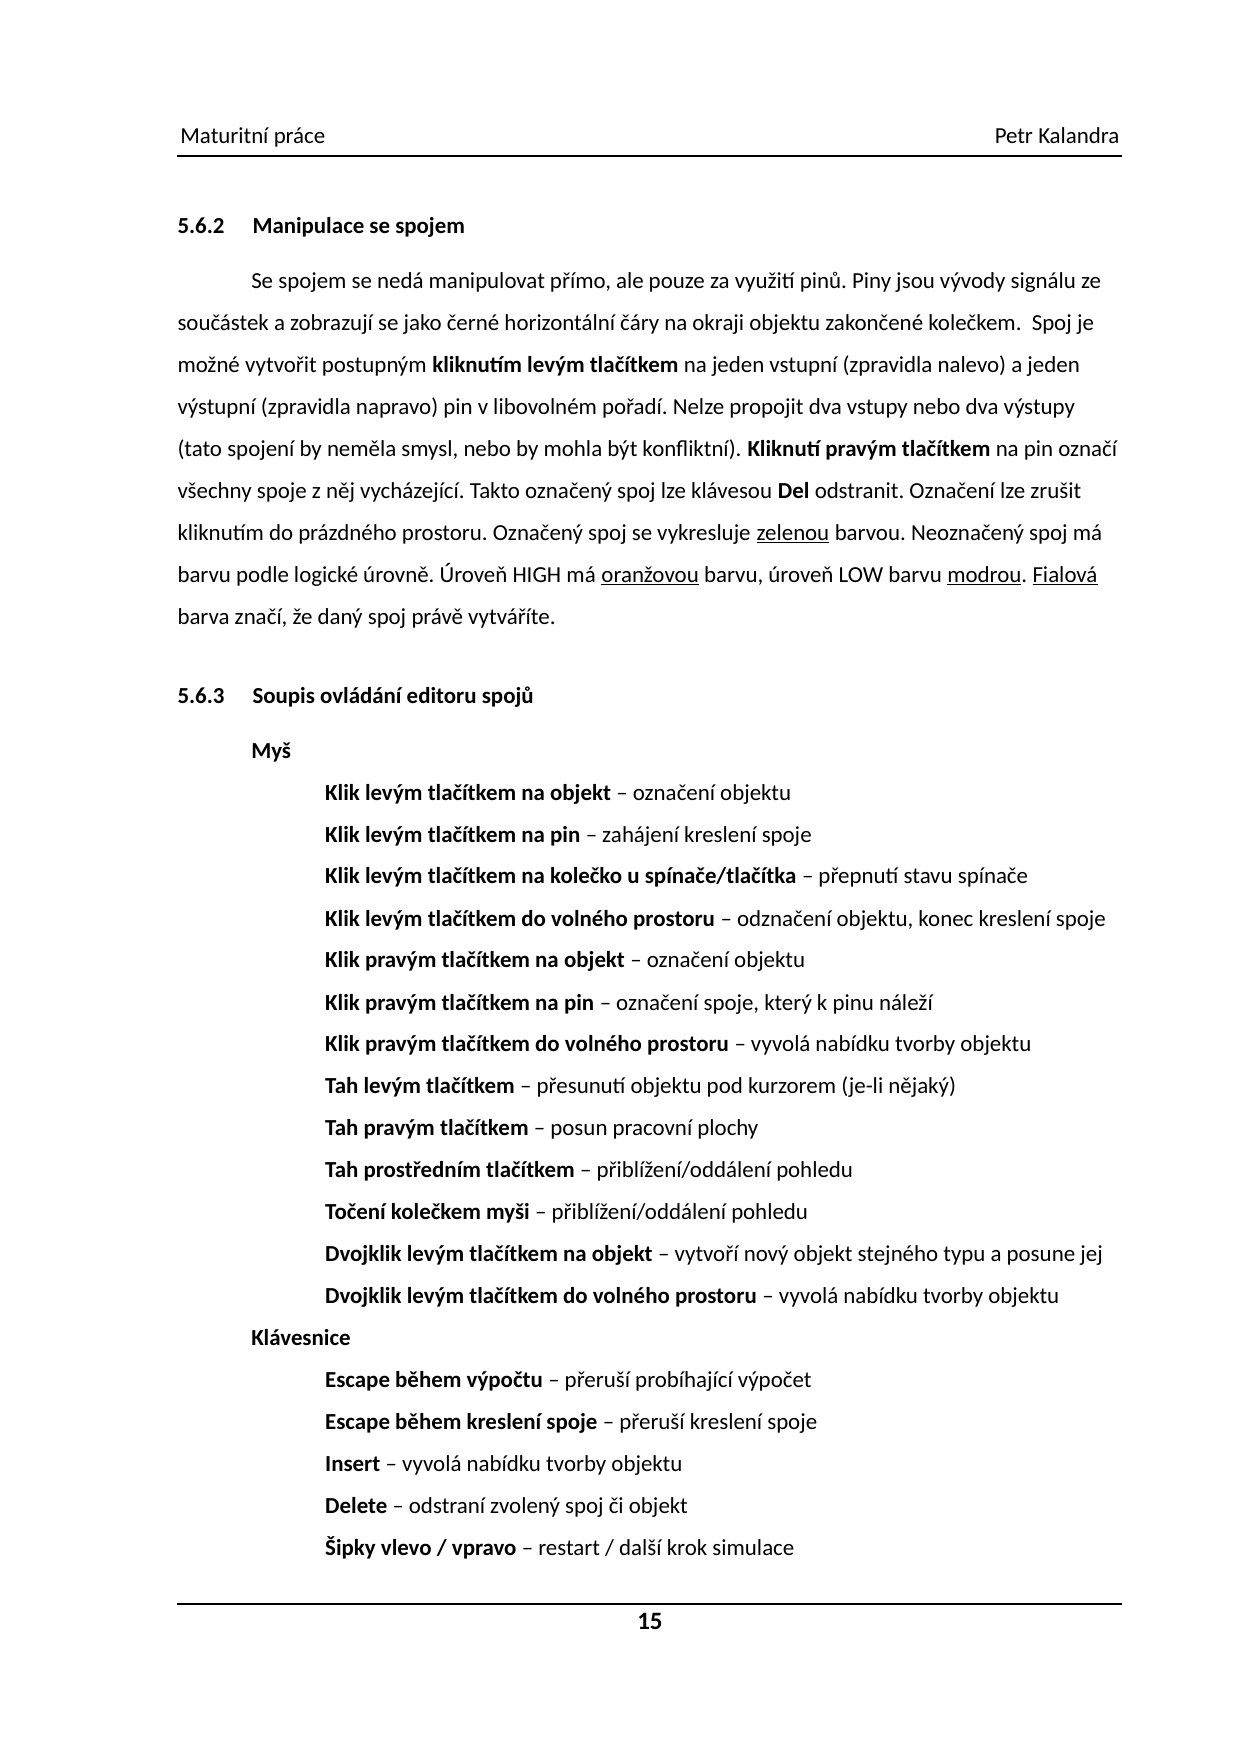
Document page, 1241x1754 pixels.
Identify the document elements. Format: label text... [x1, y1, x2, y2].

subtitle 5.6.2 Manipulace se spojem [177, 211, 1122, 239]
text Myš Klik levým tlačítkem na objekt – označení objektu Klik levým tlačítkem na pin – zahájení kreslení spoje Klik levým tlačítkem na kolečko u spínače/tlačítka – přepnutí stavu spínače Klik levým tlačítkem do volného prostoru – odznačení objektu, konec kreslení spoje Klik pravým tlačítkem na objekt – označení objektu Klik pravým tlačítkem na pin – označení spoje, který k pinu náleží Klik pravým tlačítkem do volného prostoru – vyvolá nabídku tvorby objektu Tah levým tlačítkem – přesunutí objektu pod kurzorem (je-li nějaký) Tah pravým tlačítkem – posun pracovní plochy Tah prostředním tlačítkem – přiblížení/oddálení pohledu Točení kolečkem myši – přiblížení/oddálení pohledu Dvojklik levým tlačítkem na objekt – vytvoří nový objekt stejného typu a posune jej Dvojklik levým tlačítkem do volného prostoru – vyvolá nabídku tvorby objektu Klávesnice Escape během výpočtu – přeruší probíhající výpočet Escape během kreslení spoje – přeruší kreslení spoje Insert – vyvolá nabídku tvorby objektu Delete – odstraní zvolený spoj či objekt Šipky vlevo / vpravo – restart / další krok simulace [177, 736, 1122, 1561]
text Se spojem se nedá manipulovat přímo, ale pouze za využití pinů. Piny jsou vývody signálu ze součástek a zobrazují se jako černé horizontální čáry na okraji objektu zakončené kolečkem. Spoj je možné vytvořit postupným kliknutím levým tlačítkem na jeden vstupní (zpravidla nalevo) a jeden výstupní (zpravidla napravo) pin v libovolném pořadí. Nelze propojit dva vstupy nebo dva výstupy (tato spojení by neměla smysl, nebo by mohla být konfliktní). Kliknutí pravým tlačítkem na pin označí všechny spoje z něj vycházející. Takto označený spoj lze klávesou Del odstranit. Označení lze zrušit kliknutím do prázdného prostoru. Označený spoj se vykresluje zelenou barvou. Neoznačený spoj má barvu podle logické úrovně. Úroveň HIGH má oranžovou barvu, úroveň LOW barvu modrou. Fialová barva značí, že daný spoj právě vytváříte. [177, 266, 1122, 630]
subtitle 5.6.3 Soupis ovládání editoru spojů [177, 681, 1122, 709]
